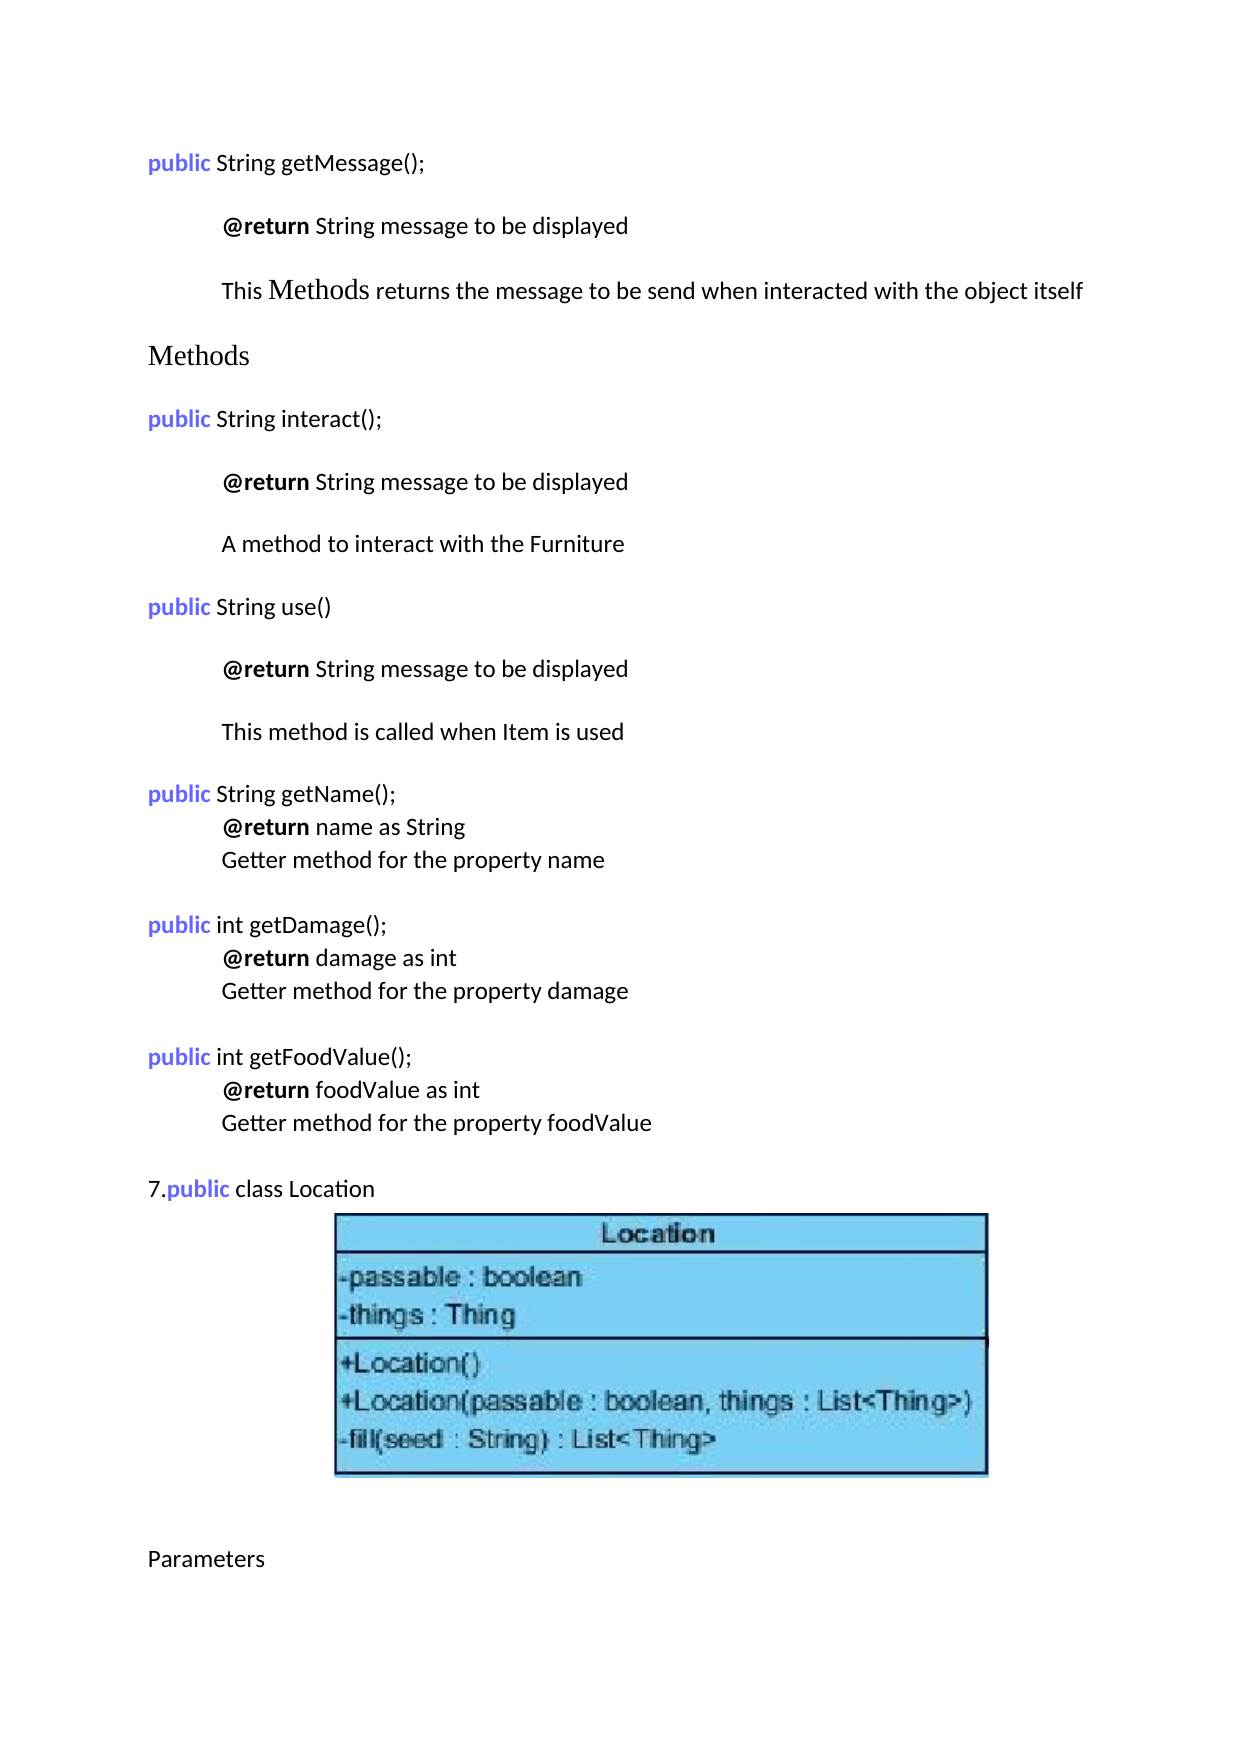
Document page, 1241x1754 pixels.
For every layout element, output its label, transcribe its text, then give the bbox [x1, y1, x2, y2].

text public int getFoodValue(); [148, 1041, 1093, 1072]
text @return name as String [148, 811, 1093, 841]
text @return foodValue as int [148, 1074, 1093, 1105]
text public String interact(); [148, 404, 1093, 434]
text This Methods returns the message to be send when interacted with the object itself [148, 272, 1093, 306]
text Parameters [148, 1543, 1093, 1573]
text @return String message to be displayed [148, 653, 1093, 684]
text @return damage as int [148, 943, 1093, 973]
text Getter method for the property name [148, 844, 1093, 874]
text public String use() [148, 591, 1093, 621]
text @return String message to be displayed [148, 466, 1093, 497]
text public String getName(); [148, 778, 1093, 808]
picture [334, 1213, 990, 1478]
text public String getMessage(); [148, 148, 1093, 178]
text @return String message to be displayed [148, 210, 1093, 241]
text 7.public class Location [148, 1173, 1093, 1203]
text Getter method for the property foodValue [148, 1107, 1093, 1138]
text A method to interact with the Furniture [148, 528, 1093, 559]
text Methods [148, 338, 1093, 372]
text This method is called when Item is used [148, 716, 1093, 746]
text Getter method for the property damage [148, 976, 1093, 1006]
text public int getDamage(); [148, 910, 1093, 940]
